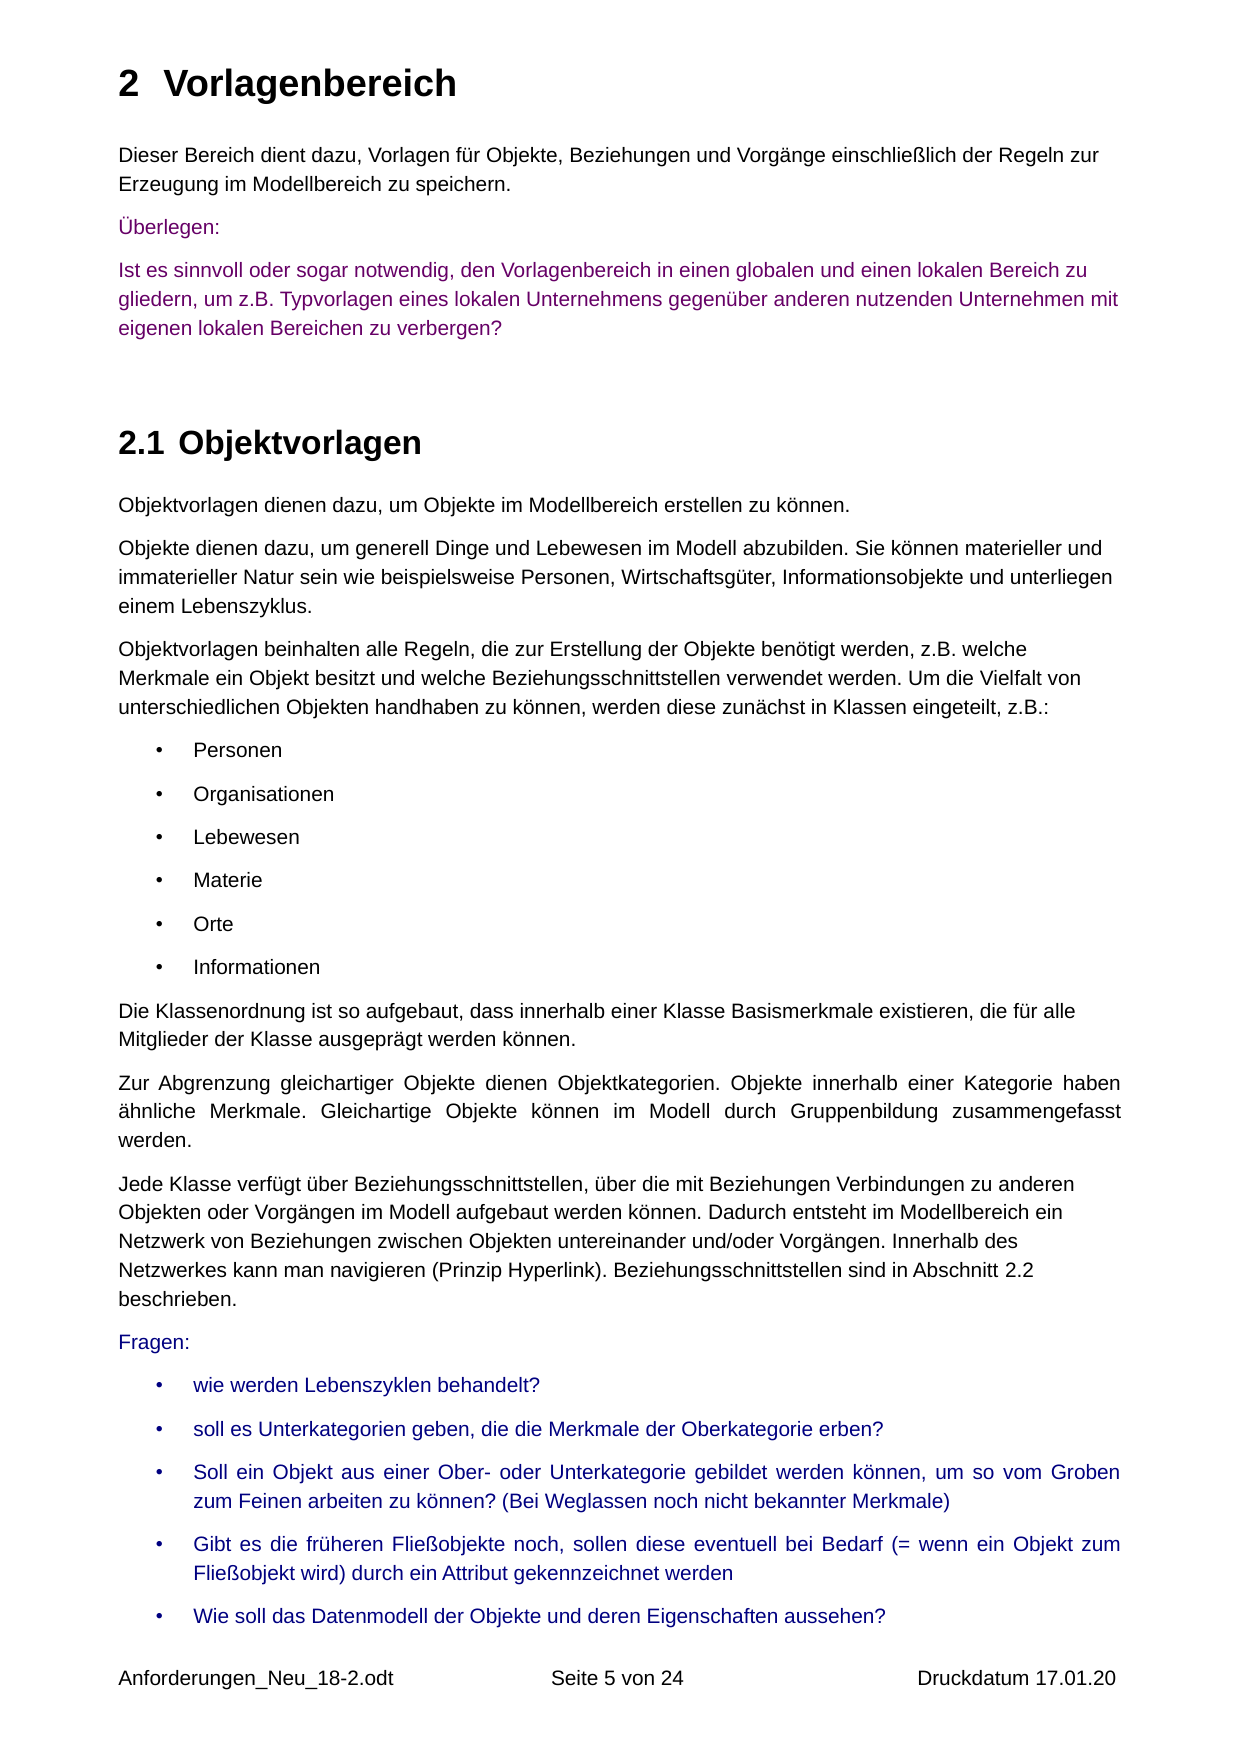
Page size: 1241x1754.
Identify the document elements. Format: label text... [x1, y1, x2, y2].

subtitle Vorlagenbereich [118, 61, 1122, 104]
text Zur Abgrenzung gleichartiger Objekte dienen Objektkategorien. Objekte innerhalb einer Kategorie haben ähnliche Merkmale. Gleichartige Objekte können im Modell durch Gruppenbildung zusammengefasst werden. [118, 1071, 1122, 1152]
text Dieser Bereich dient dazu, Vorlagen für Objekte, Beziehungen und Vorgänge einschließlich der Regeln zur Erzeugung im Modellbereich zu speichern. [118, 143, 1122, 195]
text Fragen: [118, 1330, 1122, 1354]
text Objektvorlagen beinhalten alle Regeln, die zur Erstellung der Objekte benötigt werden, z.B. welche Merkmale ein Objekt besitzt und welche Beziehungsschnittstellen verwendet werden. Um die Vielfalt von unterschiedlichen Objekten handhaben zu können, werden diese zunächst in Klassen eingeteilt, z.B.: [118, 637, 1122, 718]
subtitle Objektvorlagen [118, 423, 1122, 462]
text Überlegen: [118, 215, 1122, 239]
text Objekte dienen dazu, um generell Dinge und Lebewesen im Modell abzubilden. Sie können materieller und immaterieller Natur sein wie beispielsweise Personen, Wirtschaftsgüter, Informationsobjekte und unterliegen einem Lebenszyklus. [118, 536, 1122, 618]
list Organisationen [156, 781, 1122, 805]
list Gibt es die früheren Fließobjekte noch, sollen diese eventuell bei Bedarf (= wenn ein Objekt zum Fließobjekt wird) durch ein Attribut gekennzeichnet werden [156, 1532, 1122, 1585]
list Soll ein Objekt aus einer Ober- oder Unterkategorie gebildet werden können, um so vom Groben zum Feinen arbeiten zu können? (Bei Weglassen noch nicht bekannter Merkmale) [156, 1460, 1122, 1513]
list Materie [156, 868, 1122, 892]
list soll es Unterkategorien geben, die die Merkmale der Oberkategorie erben? [156, 1417, 1122, 1441]
text Objektvorlagen dienen dazu, um Objekte im Modellbereich erstellen zu können. [118, 493, 1122, 517]
list Personen [156, 738, 1122, 762]
list wie werden Lebenszyklen behandelt? [156, 1373, 1122, 1397]
list Lebewesen [156, 825, 1122, 849]
text Jede Klasse verfügt über Beziehungsschnittstellen, über die mit Beziehungen Verbindungen zu anderen Objekten oder Vorgängen im Modell aufgebaut werden können. Dadurch entsteht im Modellbereich ein Netzwerk von Beziehungen zwischen Objekten untereinander und/oder Vorgängen. Innerhalb des Netzwerkes kann man navigieren (Prinzip Hyperlink). Beziehungsschnittstellen sind in Abschnitt 2.2 beschrieben. [118, 1171, 1122, 1310]
list Wie soll das Datenmodell der Objekte und deren Eigenschaften aussehen? [156, 1604, 1122, 1628]
list Orte [156, 912, 1122, 936]
text Die Klassenordnung ist so aufgebaut, dass innerhalb einer Klasse Basismerkmale existieren, die für alle Mitglieder der Klasse ausgeprägt werden können. [118, 998, 1122, 1051]
text Ist es sinnvoll oder sogar notwendig, den Vorlagenbereich in einen globalen und einen lokalen Bereich zu gliedern, um z.B. Typvorlagen eines lokalen Unternehmens gegenüber anderen nutzenden Unternehmen mit eigenen lokalen Bereichen zu verbergen? [118, 258, 1122, 339]
list Informationen [156, 955, 1122, 979]
